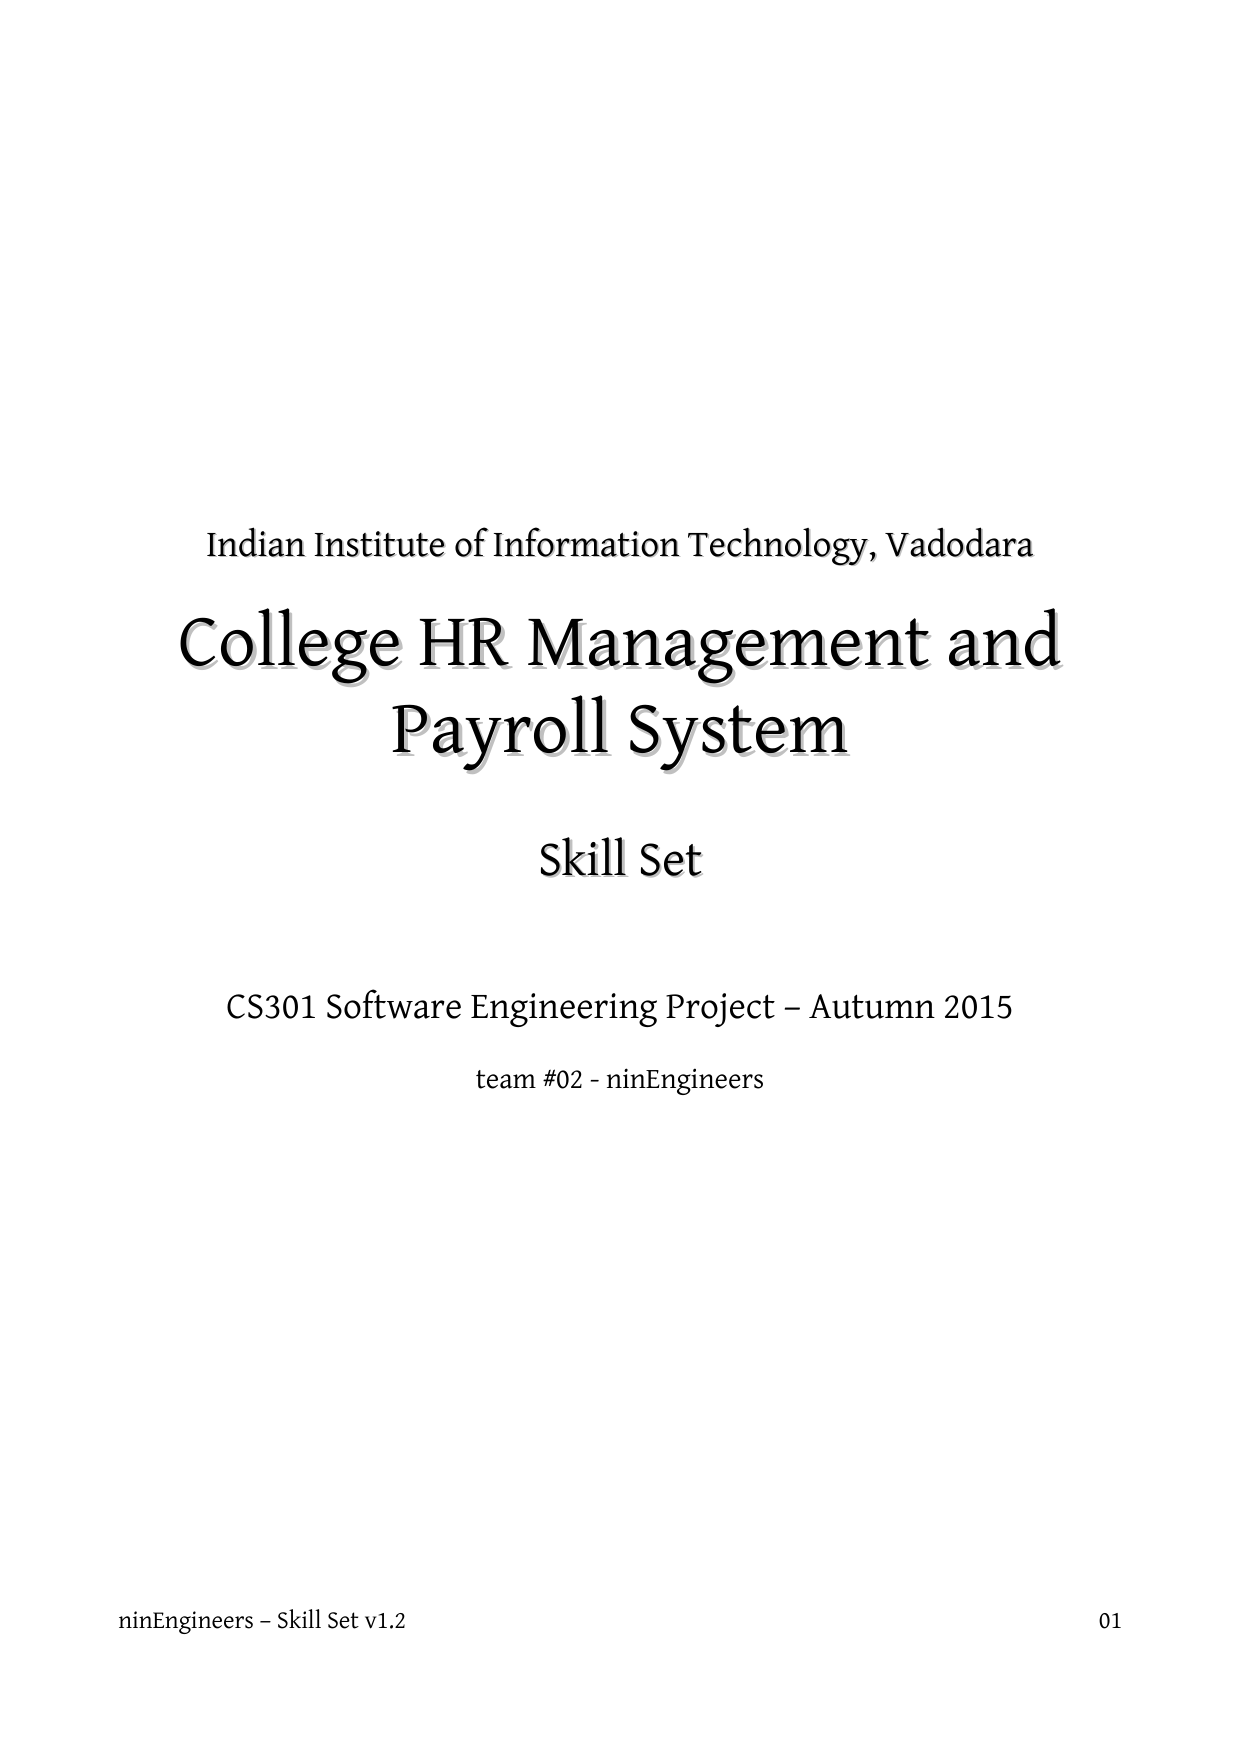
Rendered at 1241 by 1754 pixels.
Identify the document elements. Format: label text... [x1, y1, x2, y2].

text team #02 - ninEngineers [118, 1063, 1122, 1097]
text CS301 Software Engineering Project – Autumn 2015 [118, 986, 1122, 1029]
text Indian Institute of Information Technology, Vadodara [118, 523, 1122, 567]
text Skill Set [118, 832, 1122, 890]
text College HR Management and Payroll System [118, 600, 1122, 774]
